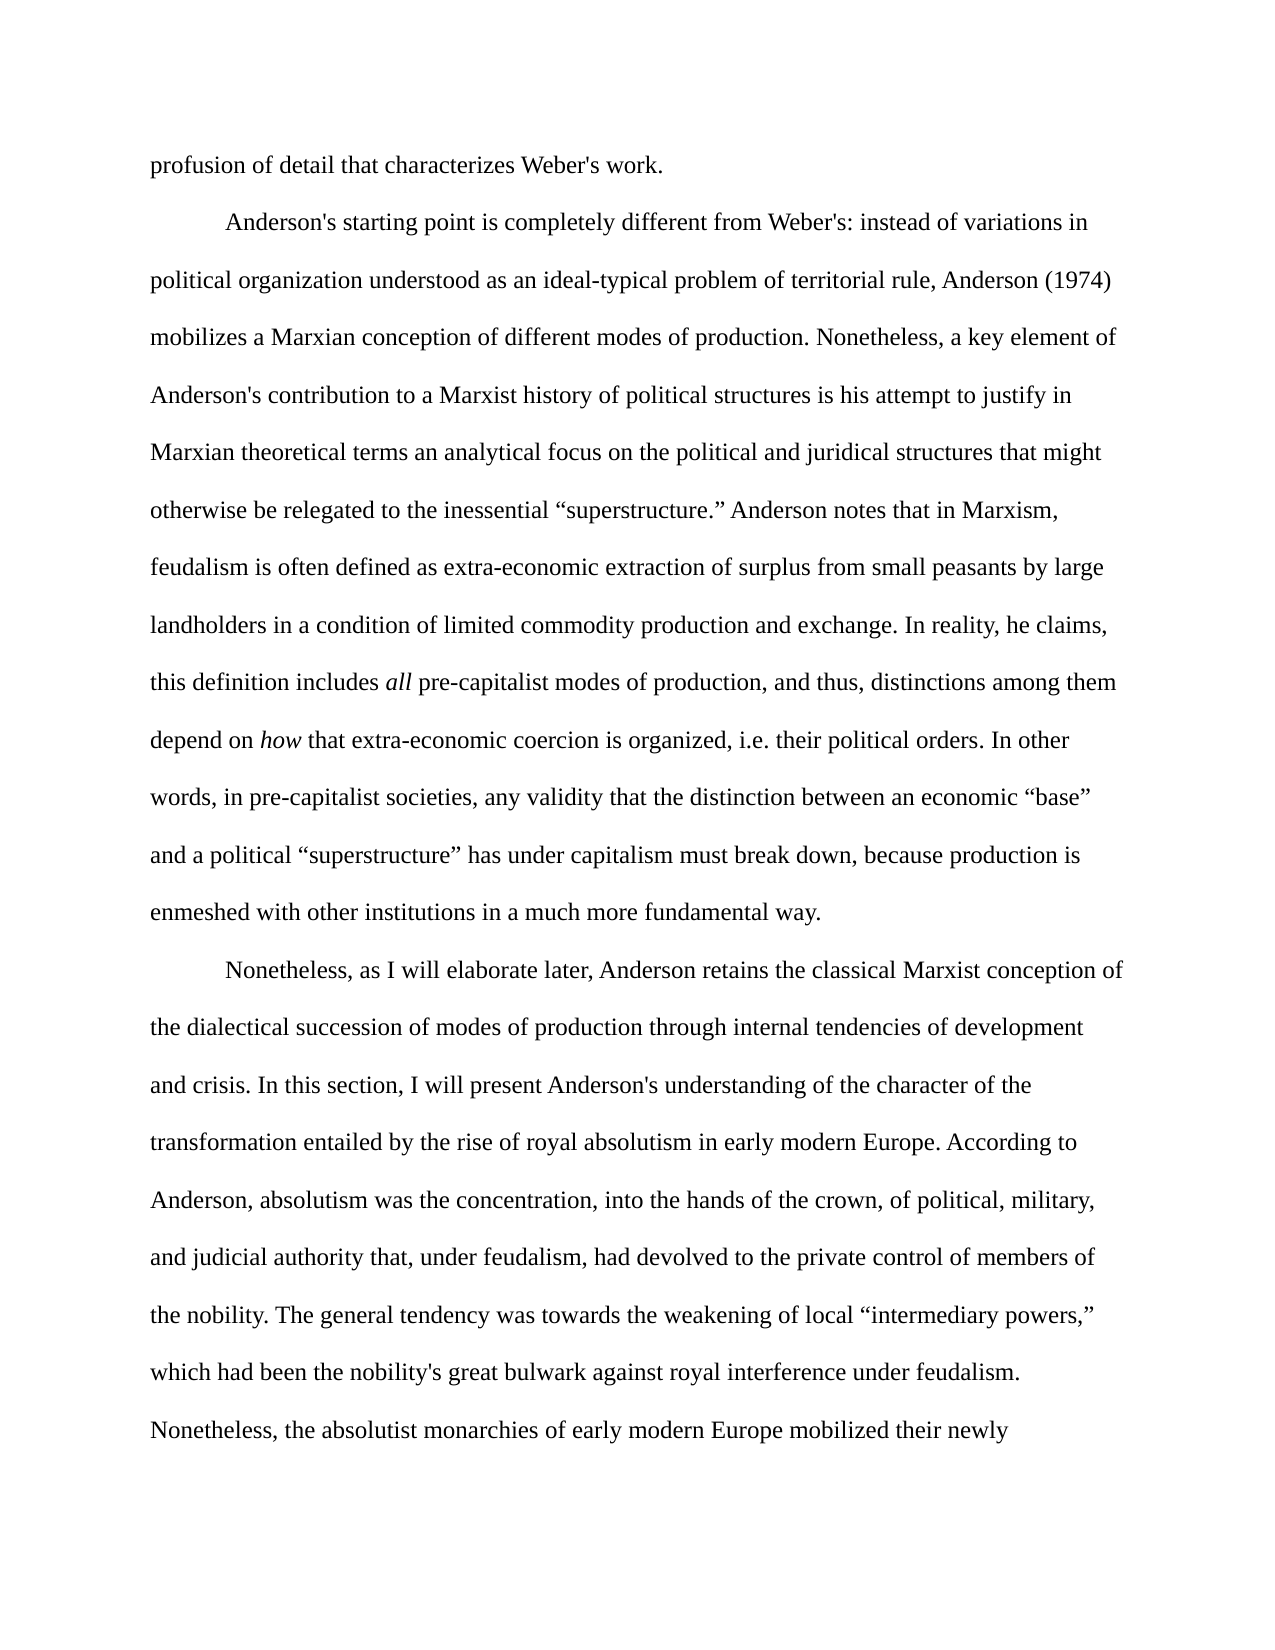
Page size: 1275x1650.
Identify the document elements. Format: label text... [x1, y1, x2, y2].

text Nonetheless, as I will elaborate later, Anderson retains the classical Marxist conception of the dialectical succession of modes of production through internal tendencies of development and crisis. In this section, I will present Anderson's understanding of the character of the transformation entailed by the rise of royal absolutism in early modern Europe. According to Anderson, absolutism was the concentration, into the hands of the crown, of political, military, and judicial authority that, under feudalism, had devolved to the private control of members of the nobility. The general tendency was towards the weakening of local “intermediary powers,” which had been the nobility's great bulwark against royal interference under feudalism. Nonetheless, the absolutist monarchies of early modern Europe mobilized their newly [150, 955, 1125, 1444]
text profusion of detail that characterizes Weber's work. [150, 150, 1125, 179]
text Anderson's starting point is completely different from Weber's: instead of variations in political organization understood as an ideal-typical problem of territorial rule, Anderson (1974) mobilizes a Marxian conception of different modes of production. Nonetheless, a key element of Anderson's contribution to a Marxist history of political structures is his attempt to justify in Marxian theoretical terms an analytical focus on the political and juridical structures that might otherwise be relegated to the inessential “superstructure.” Anderson notes that in Marxism, feudalism is often defined as extra-economic extraction of surplus from small peasants by large landholders in a condition of limited commodity production and exchange. In reality, he claims, this definition includes all pre-capitalist modes of production, and thus, distinctions among them depend on how that extra-economic coercion is organized, i.e. their political orders. In other words, in pre-capitalist societies, any validity that the distinction between an economic “base” and a political “superstructure” has under capitalism must break down, because production is enmeshed with other institutions in a much more fundamental way. [150, 207, 1125, 926]
